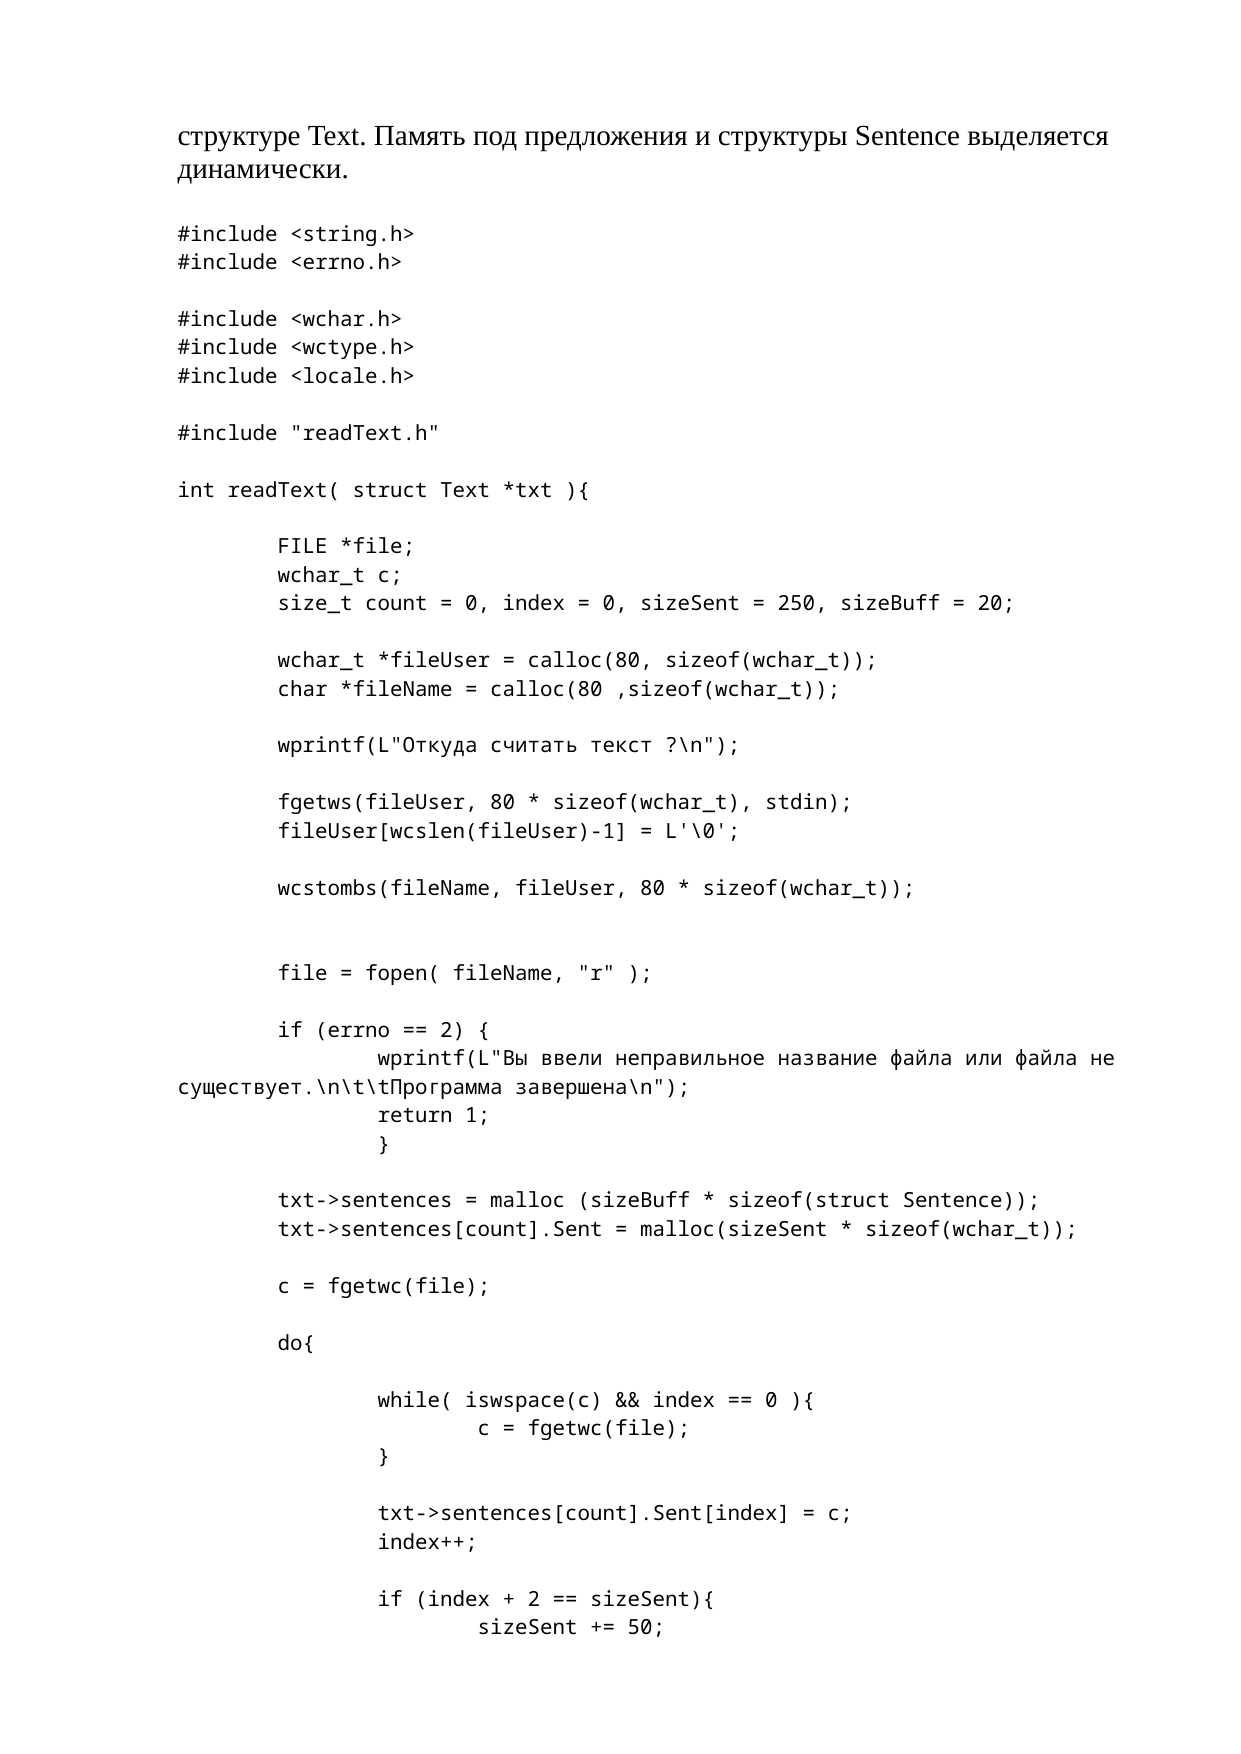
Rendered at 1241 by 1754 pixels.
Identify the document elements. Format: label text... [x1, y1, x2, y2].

text FILE *file; [177, 532, 1152, 560]
text return 1; [177, 1100, 1152, 1129]
text if (errno == 2) { [177, 1015, 1152, 1043]
text file = fopen( fileName, "r" ); [177, 958, 1152, 987]
text #include "readText.h" [177, 418, 1152, 446]
text sizeSent += 50; [177, 1612, 1152, 1641]
text txt->sentences[count].Sent = malloc(sizeSent * sizeof(wchar_t)); [177, 1214, 1152, 1242]
text while( iswspace(c) && index == 0 ){ [177, 1385, 1152, 1413]
text txt->sentences[count].Sent[index] = c; [177, 1498, 1152, 1527]
text fileUser[wcslen(fileUser)-1] = L'\0'; [177, 816, 1152, 844]
text wcstombs(fileName, fileUser, 80 * sizeof(wchar_t)); [177, 873, 1152, 901]
text структуре Text. Память под предложения и структуры Sentence выделяется динамически. [177, 118, 1152, 185]
text wchar_t c; [177, 560, 1152, 588]
text fgetws(fileUser, 80 * sizeof(wchar_t), stdin); [177, 787, 1152, 816]
text } [177, 1129, 1152, 1157]
text #include <string.h> [177, 219, 1152, 247]
text wprintf(L"Вы ввели неправильное название файла или файла не существует.\n\t\tПрограмма завершена\n"); [177, 1043, 1152, 1100]
text size_t count = 0, index = 0, sizeSent = 250, sizeBuff = 20; [177, 588, 1152, 617]
text char *fileName = calloc(80 ,sizeof(wchar_t)); [177, 674, 1152, 702]
text #include <locale.h> [177, 361, 1152, 389]
text do{ [177, 1328, 1152, 1356]
text wprintf(L"Откуда считать текст ?\n"); [177, 731, 1152, 759]
text index++; [177, 1527, 1152, 1555]
text c = fgetwc(file); [177, 1271, 1152, 1299]
text wchar_t *fileUser = calloc(80, sizeof(wchar_t)); [177, 645, 1152, 674]
text txt->sentences = malloc (sizeBuff * sizeof(struct Sentence)); [177, 1186, 1152, 1214]
text #include <errno.h> [177, 247, 1152, 276]
text c = fgetwc(file); [177, 1413, 1152, 1442]
text #include <wctype.h> [177, 332, 1152, 361]
text #include <wchar.h> [177, 304, 1152, 332]
text } [177, 1442, 1152, 1470]
text if (index + 2 == sizeSent){ [177, 1584, 1152, 1612]
text int readText( struct Text *txt ){ [177, 475, 1152, 503]
